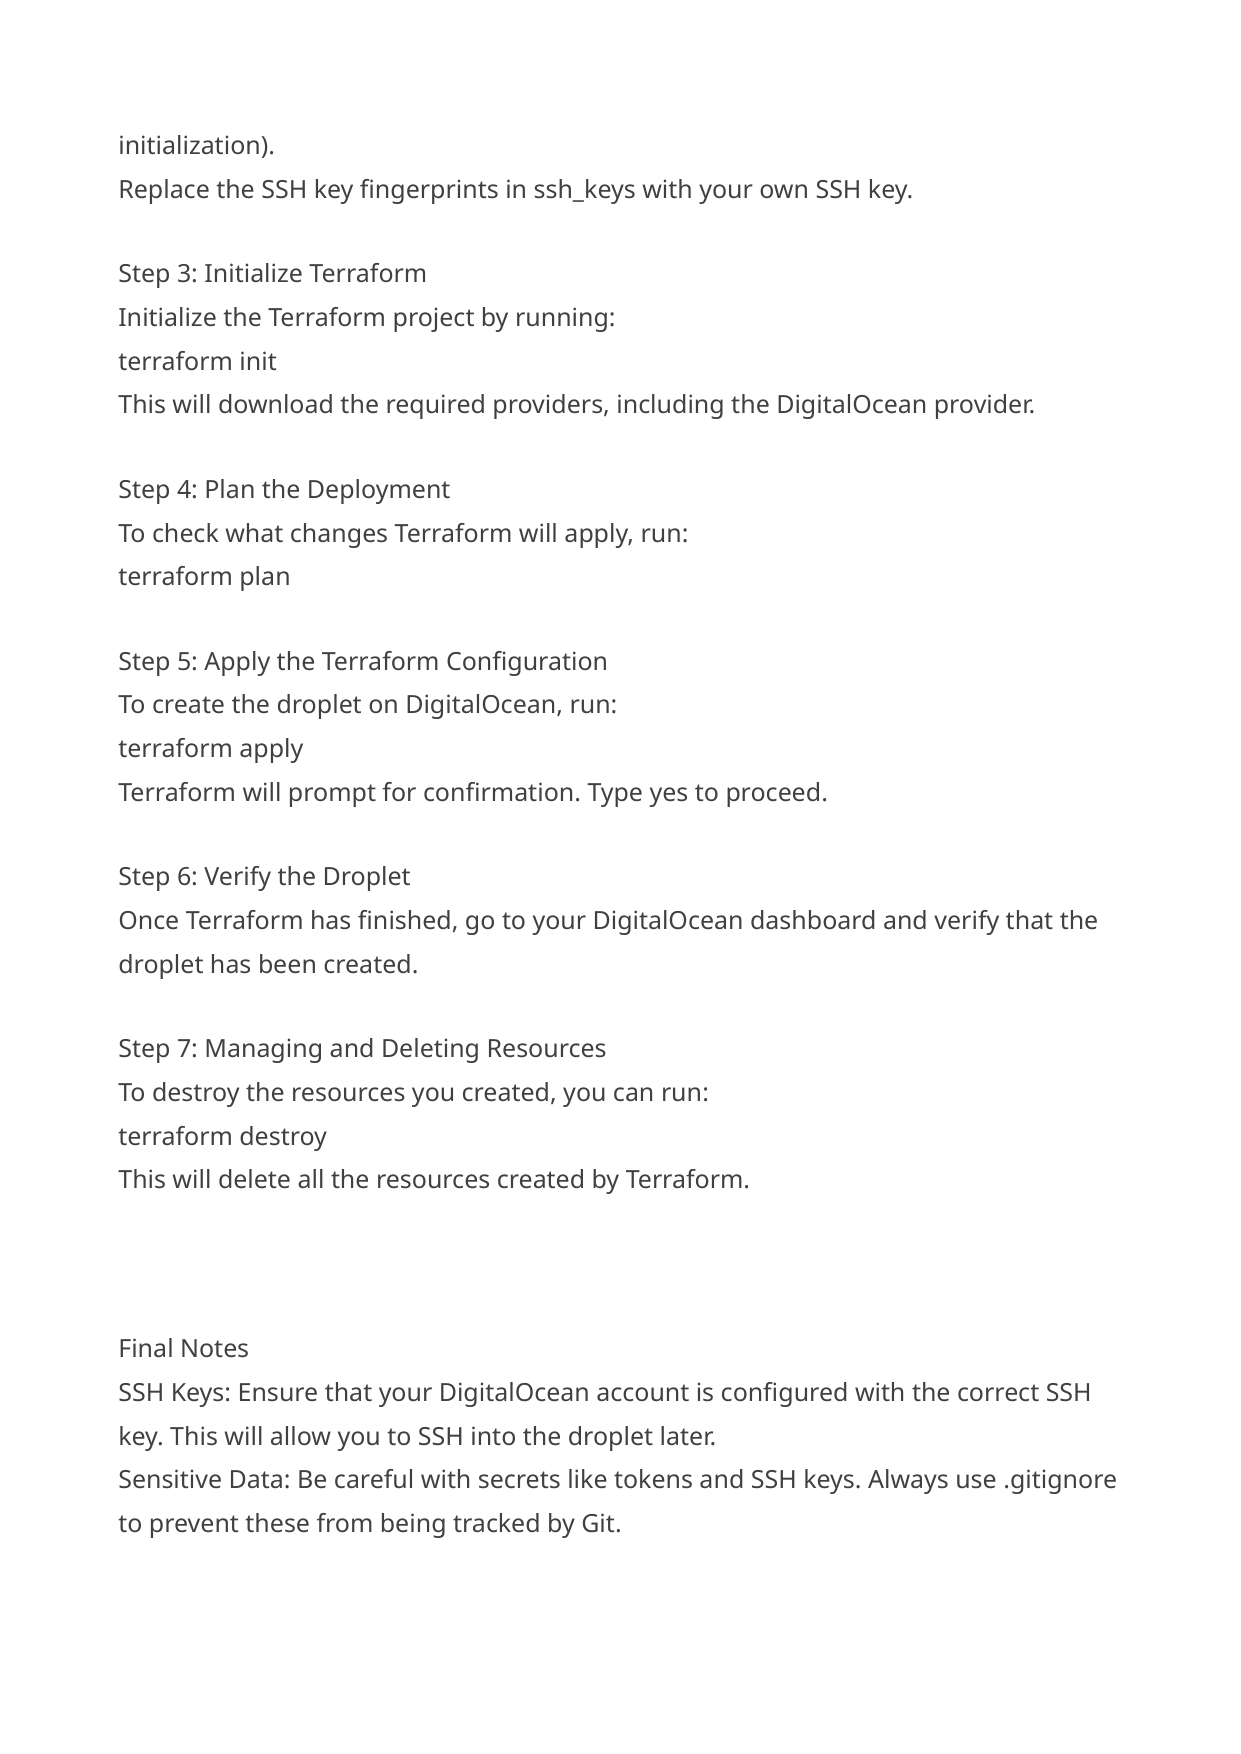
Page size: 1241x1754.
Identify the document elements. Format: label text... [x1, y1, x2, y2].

text initialization). Replace the SSH key fingerprints in ssh_keys with your own SSH key. [118, 118, 1122, 206]
text Step 3: Initialize Terraform Initialize the Terraform project by running: terraform init This will download the required providers, including the DigitalOcean provider. [118, 246, 1122, 421]
text Step 5: Apply the Terraform Configuration To create the droplet on DigitalOcean, run: terraform apply Terraform will prompt for confirmation. Type yes to proceed. [118, 634, 1122, 809]
text Step 6: Verify the Droplet Once Terraform has finished, go to your DigitalOcean dashboard and verify that the droplet has been created. [118, 849, 1122, 981]
text Step 4: Plan the Deployment To check what changes Terraform will apply, run: terraform plan [118, 462, 1122, 593]
text Final Notes SSH Keys: Ensure that your DigitalOcean account is configured with the correct SSH key. This will allow you to SSH into the droplet later. Sensitive Data: Be careful with secrets like tokens and SSH keys. Always use .gitignore to prevent these from being tracked by Git. [118, 1321, 1122, 1540]
text Step 7: Managing and Deleting Resources To destroy the resources you created, you can run: terraform destroy This will delete all the resources created by Terraform. [118, 1021, 1122, 1196]
